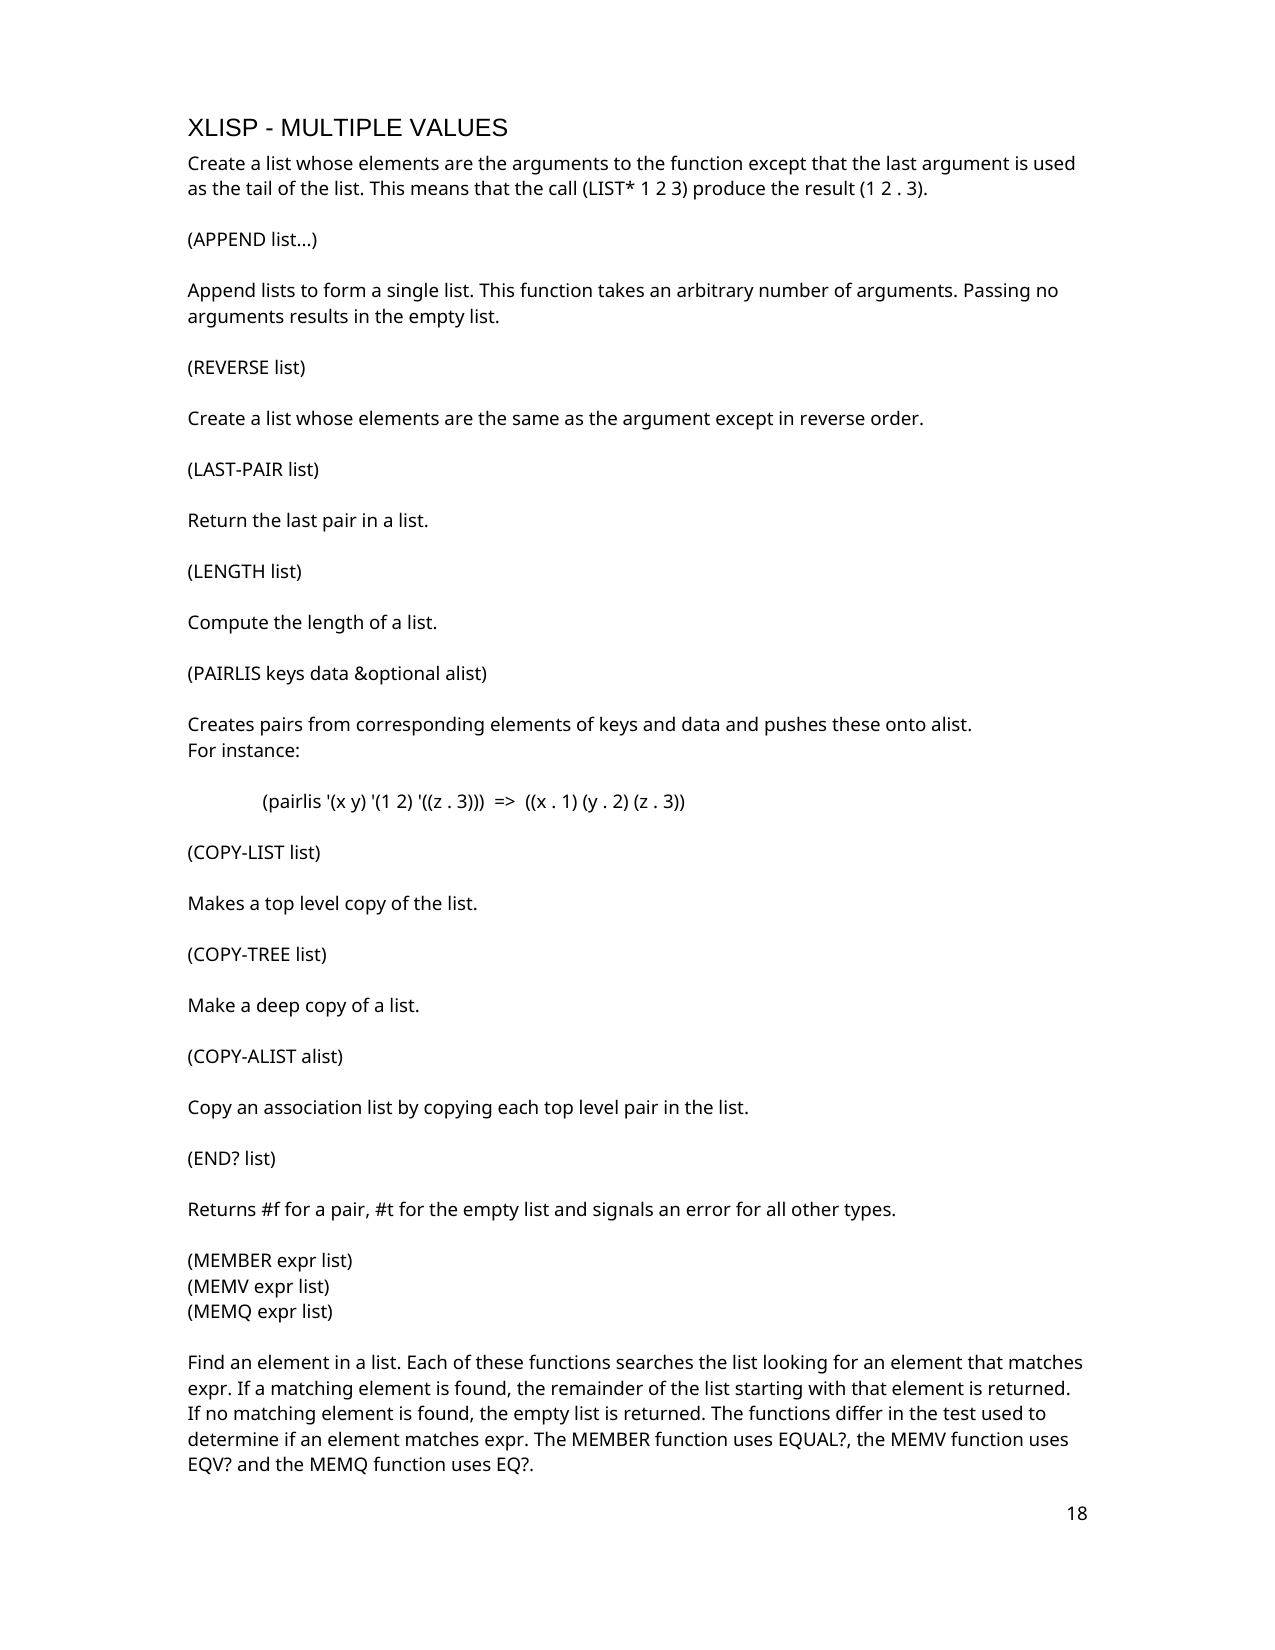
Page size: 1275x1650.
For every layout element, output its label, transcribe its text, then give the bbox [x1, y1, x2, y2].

text Creates pairs from corresponding elements of keys and data and pushes these onto alist. [187, 711, 1087, 737]
text (APPEND list...) [187, 227, 1087, 252]
text Makes a top level copy of the list. [187, 890, 1087, 916]
text (COPY-ALIST alist) [187, 1043, 1087, 1069]
text Create a list whose elements are the same as the argument except in reverse order. [187, 405, 1087, 431]
text (LAST-PAIR list) [187, 456, 1087, 482]
text Make a deep copy of a list. [187, 992, 1087, 1018]
text Find an element in a list. Each of these functions searches the list looking for an element that matches expr. If a matching element is found, the remainder of the list starting with that element is returned. If no matching element is found, the empty list is returned. The functions differ in the test used to determine if an element matches expr. The MEMBER function uses EQUAL?, the MEMV function uses EQV? and the MEMQ function uses EQ?. [187, 1349, 1087, 1477]
text Copy an association list by copying each top level pair in the list. [187, 1094, 1087, 1120]
text Append lists to form a single list. This function takes an arbitrary number of arguments. Passing no arguments results in the empty list. [187, 278, 1087, 329]
text (END? list) [187, 1145, 1087, 1171]
text (REVERSE list) [187, 354, 1087, 380]
text (COPY-TREE list) [187, 941, 1087, 967]
text Returns #f for a pair, #t for the empty list and signals an error for all other types. [187, 1196, 1087, 1222]
text (LENGTH list) [187, 558, 1087, 584]
text (MEMQ expr list) [187, 1298, 1087, 1324]
text For instance: [187, 737, 1087, 762]
text (MEMV expr list) [187, 1273, 1087, 1298]
text (pairlis '(x y) '(1 2) '((z . 3))) => ((x . 1) (y . 2) (z . 3)) [187, 788, 1087, 813]
text Compute the length of a list. [187, 609, 1087, 635]
text Create a list whose elements are the arguments to the function except that the last argument is used as the tail of the list. This means that the call (LIST* 1 2 3) produce the result (1 2 . 3). [187, 150, 1087, 201]
text Return the last pair in a list. [187, 507, 1087, 533]
text (MEMBER expr list) [187, 1247, 1087, 1273]
text (PAIRLIS keys data &optional alist) [187, 660, 1087, 686]
text (COPY-LIST list) [187, 839, 1087, 864]
